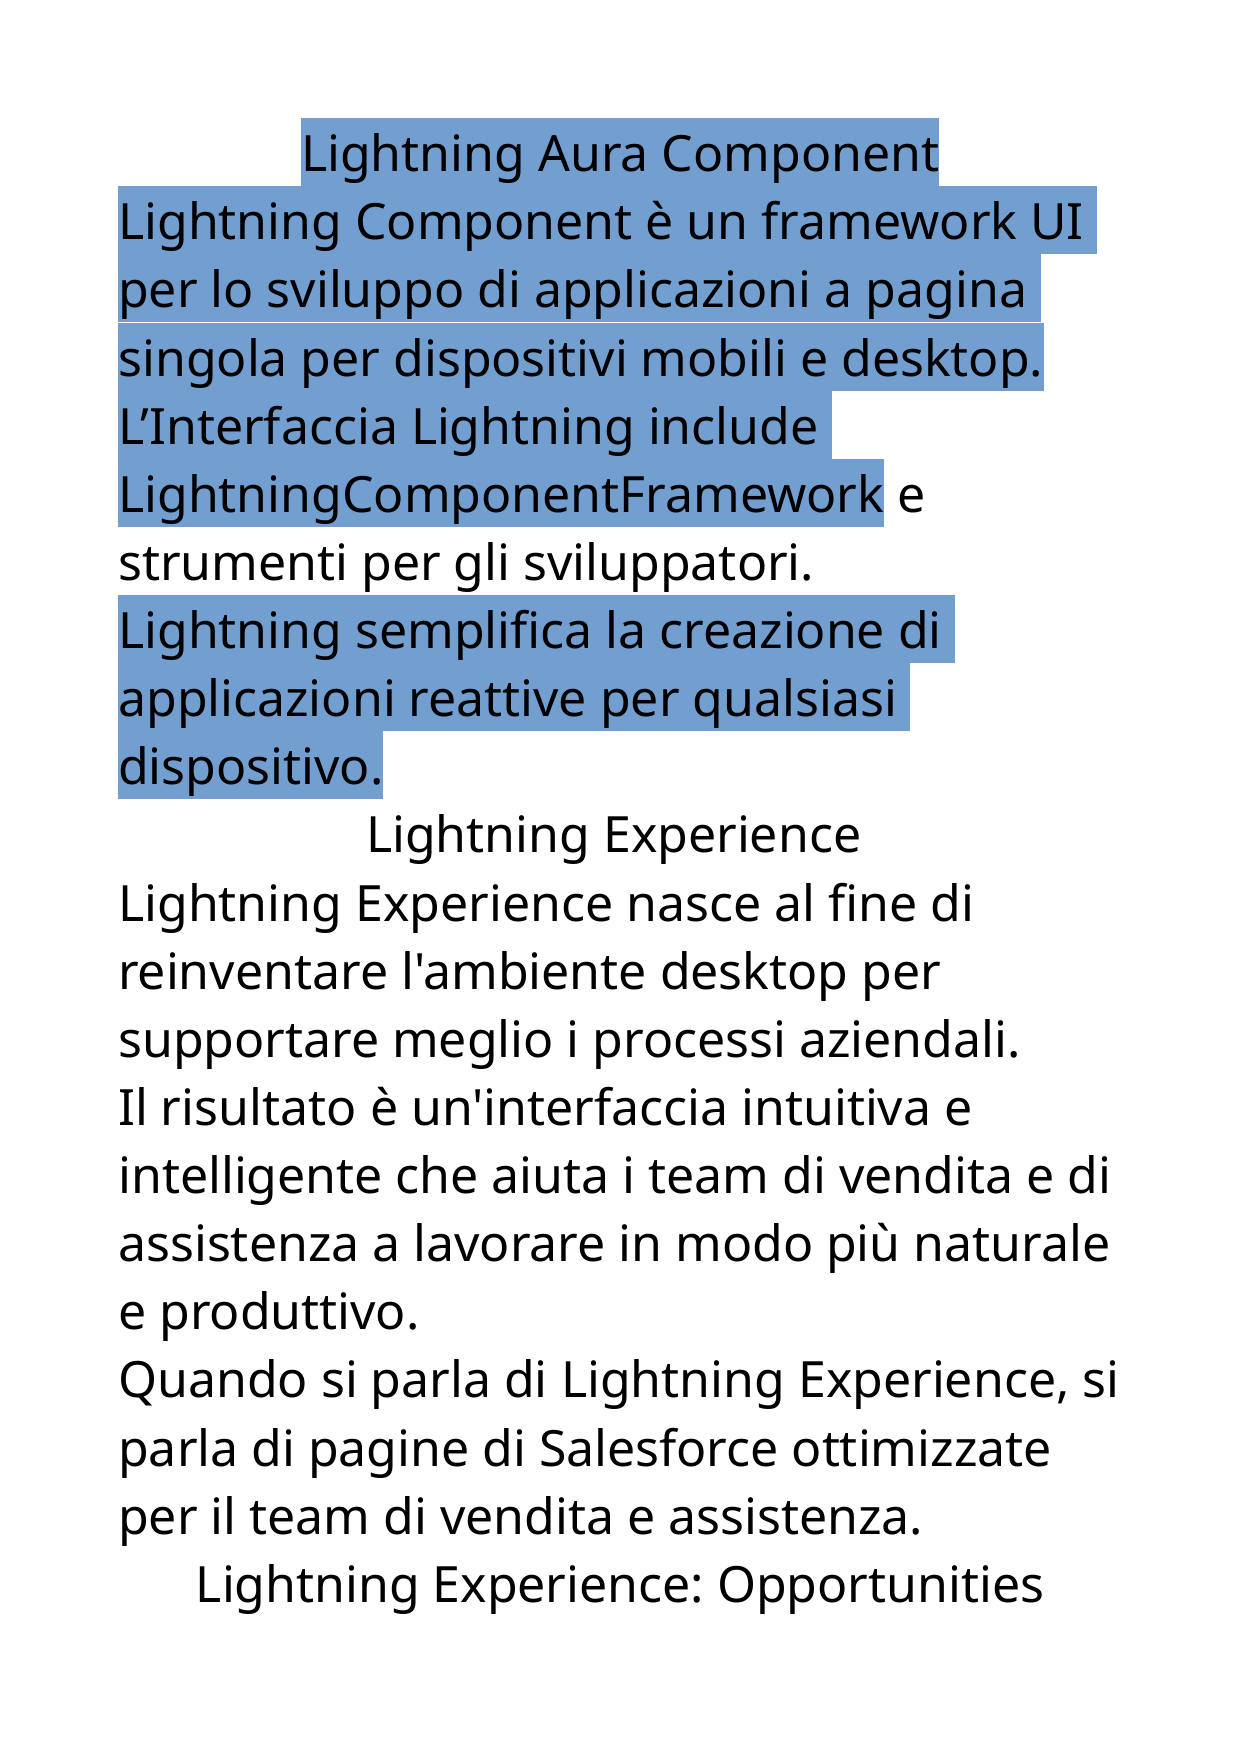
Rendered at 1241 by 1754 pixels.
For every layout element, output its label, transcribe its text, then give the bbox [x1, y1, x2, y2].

text L’Interfaccia Lightning include LightningComponentFramework e strumenti per gli sviluppatori. [118, 391, 1122, 595]
text Il risultato è un'interfaccia intuitiva e intelligente che aiuta i team di vendita e di assistenza a lavorare in modo più naturale e produttivo. [118, 1072, 1122, 1344]
text Lightning Experience: Opportunities [118, 1549, 1122, 1617]
text Lightning semplifica la creazione di applicazioni reattive per qualsiasi dispositivo. [118, 595, 1122, 799]
text Quando si parla di Lightning Experience, si parla di pagine di Salesforce ottimizzate per il team di vendita e assistenza. [118, 1344, 1122, 1549]
text Lightning Aura Component [118, 118, 1122, 186]
text Lightning Experience [118, 799, 1122, 867]
text Lightning Component è un framework UI per lo sviluppo di applicazioni a pagina singola per dispositivi mobili e desktop. [118, 186, 1122, 391]
text Lightning Experience nasce al fine di reinventare l'ambiente desktop per supportare meglio i processi aziendali. [118, 867, 1122, 1072]
